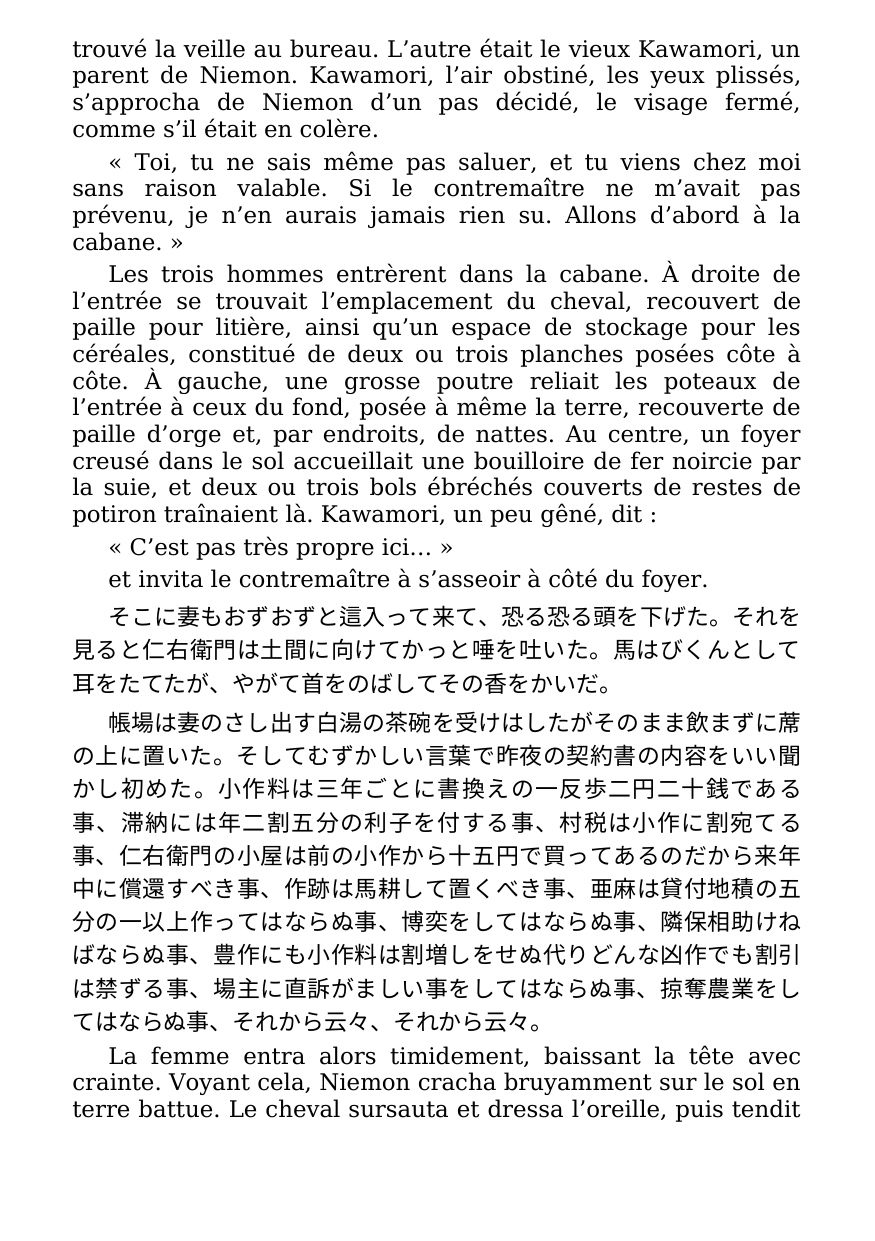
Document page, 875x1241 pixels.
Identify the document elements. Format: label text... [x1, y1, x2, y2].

text « Toi, tu ne sais même pas saluer, et tu viens chez moi sans raison valable. Si le contremaître ne m’avait pas prévenu, je n’en aurais jamais rien su. Allons d’abord à la cabane. » [72, 149, 802, 255]
text Les trois hommes entrèrent dans la cabane. À droite de l’entrée se trouvait l’emplacement du cheval, recouvert de paille pour litière, ainsi qu’un espace de stockage pour les céréales, constitué de deux ou trois planches posées côte à côte. À gauche, une grosse poutre reliait les poteaux de l’entrée à ceux du fond, posée à même la terre, recouverte de paille d’orge et, par endroits, de nattes. Au centre, un foyer creusé dans le sol accueillait une bouilloire de fer noircie par la suie, et deux ou trois bols ébréchés couverts de restes de potiron traînaient là. Kawamori, un peu gêné, dit : [72, 261, 802, 528]
text et invita le contremaître à s’asseoir à côté du foyer. [72, 566, 802, 593]
text La femme entra alors timidement, baissant la tête avec crainte. Voyant cela, Niemon cracha bruyamment sur le sol en terre battue. Le cheval sursauta et dressa l’oreille, puis tendit [72, 1043, 802, 1123]
text そこに妻もおずおずと這入って来て、恐る恐る頭を下げた。それを見ると仁右衛門は土間に向けてかっと唾を吐いた。馬はびくんとして耳をたてたが、やがて首をのばしてその香をかいだ。 [72, 599, 802, 699]
text 帳場は妻のさし出す白湯の茶碗を受けはしたがそのまま飲まずに蓆の上に置いた。そしてむずかしい言葉で昨夜の契約書の内容をいい聞かし初めた。小作料は三年ごとに書換えの一反歩二円二十銭である事、滞納には年二割五分の利子を付する事、村税は小作に割宛てる事、仁右衛門の小屋は前の小作から十五円で買ってあるのだから来年中に償還すべき事、作跡は馬耕して置くべき事、亜麻は貸付地積の五分の一以上作ってはならぬ事、博奕をしてはならぬ事、隣保相助けねばならぬ事、豊作にも小作料は割増しをせぬ代りどんな凶作でも割引は禁ずる事、場主に直訴がましい事をしてはならぬ事、掠奪農業をしてはならぬ事、それから云々、それから云々。 [72, 705, 802, 1037]
text trouvé la veille au bureau. L’autre était le vieux Kawamori, un parent de Niemon. Kawamori, l’air obstiné, les yeux plissés, s’approcha de Niemon d’un pas décidé, le visage fermé, comme s’il était en colère. [72, 36, 802, 143]
text « C’est pas très propre ici… » [72, 534, 802, 561]
